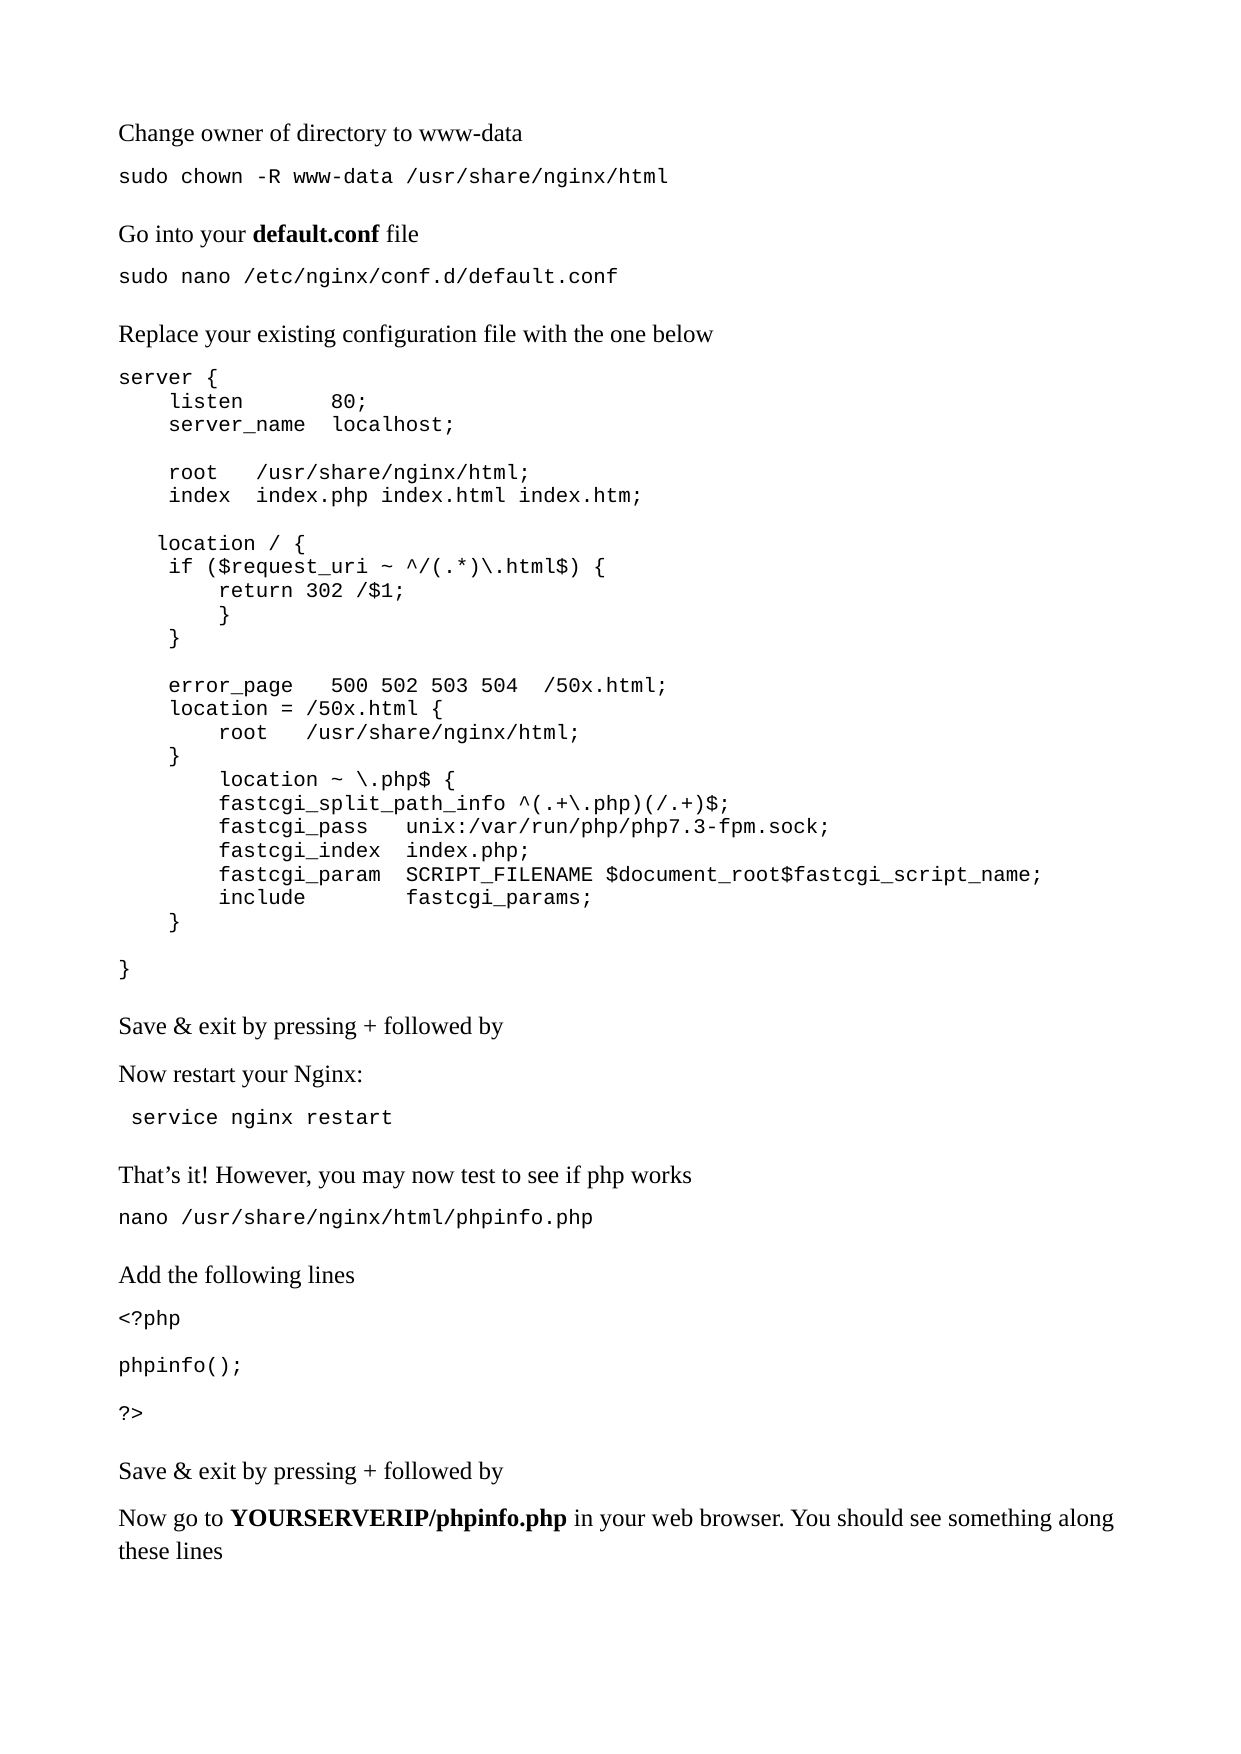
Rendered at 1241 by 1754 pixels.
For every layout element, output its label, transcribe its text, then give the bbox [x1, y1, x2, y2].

text server_name localhost; [118, 414, 1122, 438]
text server { [118, 367, 1122, 391]
text return 302 /$1; [118, 580, 1122, 604]
text root /usr/share/nginx/html; [118, 462, 1122, 485]
text location / { [118, 533, 1122, 556]
text } [118, 746, 1122, 769]
text location = /50x.html { [118, 698, 1122, 722]
text } [118, 911, 1122, 935]
text Go into your default.conf file [118, 219, 1122, 248]
text } [118, 604, 1122, 627]
text sudo chown -R www-data /usr/share/nginx/html [118, 166, 1122, 189]
text if ($request_uri ~ ^/(.*)\.html$) { [118, 556, 1122, 580]
text include fastcgi_params; [118, 887, 1122, 911]
text fastcgi_pass unix:/var/run/php/php7.3-fpm.sock; [118, 816, 1122, 840]
text index index.php index.html index.htm; [118, 485, 1122, 509]
text root /usr/share/nginx/html; [118, 722, 1122, 746]
text } [118, 627, 1122, 651]
text service nginx restart [118, 1107, 1122, 1130]
text Change owner of directory to www-data [118, 118, 1122, 147]
text listen 80; [118, 391, 1122, 414]
text sudo nano /etc/nginx/conf.d/default.conf [118, 266, 1122, 290]
text fastcgi_param SCRIPT_FILENAME $document_root$fastcgi_script_name; [118, 864, 1122, 887]
text Now go to YOURSERVERIP/phpinfo.php in your web browser. You should see something along these lines [118, 1503, 1122, 1565]
text phpinfo(); [118, 1355, 1122, 1379]
text That’s it! However, you may now test to see if php works [118, 1160, 1122, 1188]
text Add the following lines [118, 1261, 1122, 1289]
text location ~ \.php$ { [118, 769, 1122, 793]
text Save & exit by pressing + followed by [118, 1011, 1122, 1040]
text Replace your existing configuration file with the one below [118, 319, 1122, 348]
text error_page 500 502 503 504 /50x.html; [118, 674, 1122, 698]
text Save & exit by pressing + followed by [118, 1456, 1122, 1484]
text Now restart your Nginx: [118, 1059, 1122, 1088]
text <?php [118, 1308, 1122, 1332]
text ?> [118, 1403, 1122, 1426]
text fastcgi_split_path_info ^(.+\.php)(/.+)$; [118, 793, 1122, 816]
text } [118, 958, 1122, 982]
text nano /usr/share/nginx/html/phpinfo.php [118, 1207, 1122, 1231]
text fastcgi_index index.php; [118, 840, 1122, 864]
